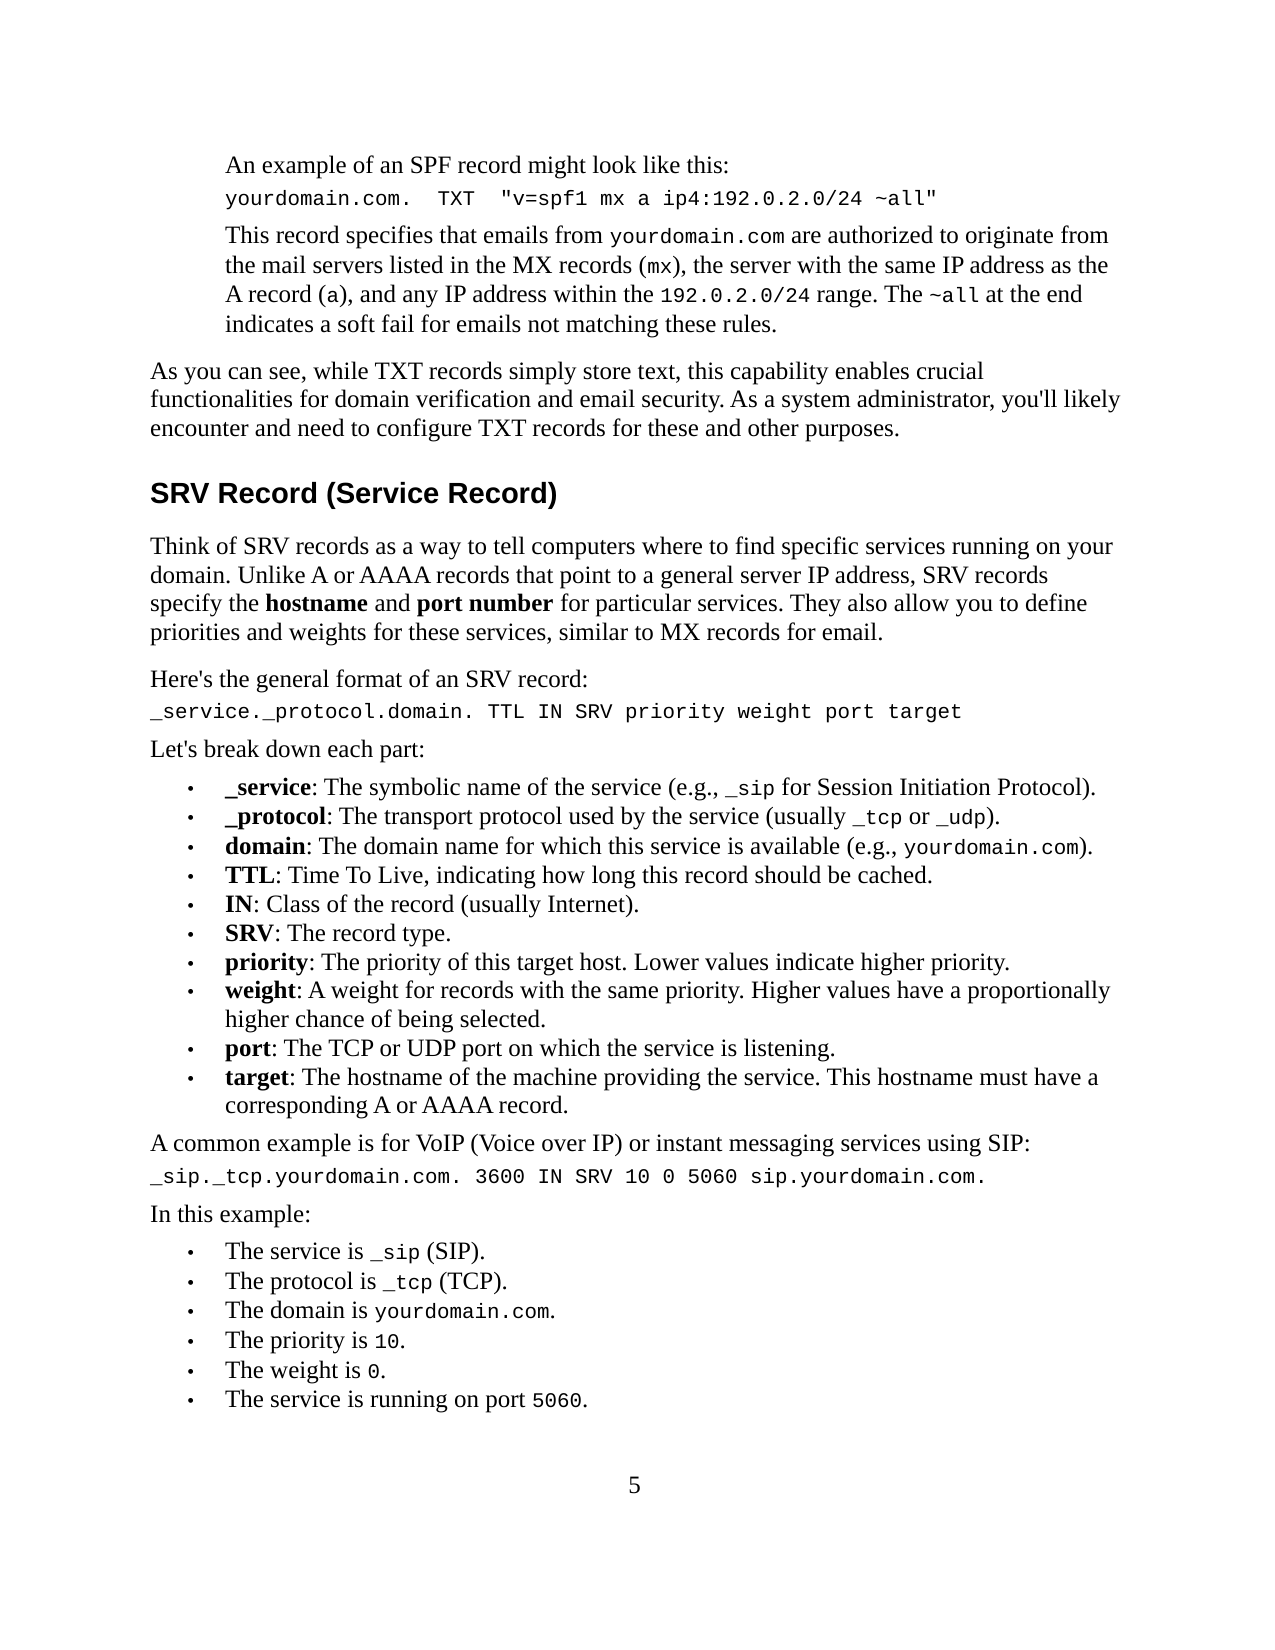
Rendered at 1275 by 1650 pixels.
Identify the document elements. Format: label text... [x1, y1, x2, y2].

list The weight is 0. [187, 1355, 1125, 1384]
list yourdomain.com. TXT "v=spf1 mx a ip4:192.0.2.0/24 ~all" [187, 188, 1125, 211]
list domain: The domain name for which this service is available (e.g., yourdomain.com). [187, 831, 1125, 861]
list _service: The symbolic name of the service (e.g., _sip for Session Initiation Protocol). [187, 772, 1125, 801]
list _protocol: The transport protocol used by the service (usually _tcp or _udp). [187, 801, 1125, 831]
text Think of SRV records as a way to tell computers where to find specific services running on your domain. Unlike A or AAAA records that point to a general server IP address, SRV records specify the hostname and port number for particular services. They also allow you to define priorities and weights for these services, similar to MX records for email. [150, 531, 1125, 646]
list TTL: Time To Live, indicating how long this record should be cached. [187, 861, 1125, 889]
subtitle SRV Record (Service Record) [150, 476, 1125, 509]
text Let's break down each part: [150, 734, 1125, 763]
list IN: Class of the record (usually Internet). [187, 889, 1125, 918]
text As you can see, while TXT records simply store text, this capability enables crucial functionalities for domain verification and email security. As a system administrator, you'll likely encounter and need to configure TXT records for these and other purposes. [150, 356, 1125, 442]
text _sip._tcp.yourdomain.com. 3600 IN SRV 10 0 5060 sip.yourdomain.com. [150, 1166, 1125, 1190]
text A common example is for VoIP (Voice over IP) or instant messaging services using SIP: [150, 1128, 1125, 1157]
list weight: A weight for records with the same priority. Higher values have a proportionally higher chance of being selected. [187, 976, 1125, 1033]
list The service is running on port 5060. [187, 1384, 1125, 1414]
text In this example: [150, 1199, 1125, 1227]
text _service._protocol.domain. TTL IN SRV priority weight port target [150, 702, 1125, 725]
text Here's the general format of an SRV record: [150, 664, 1125, 693]
list port: The TCP or UDP port on which the service is listening. [187, 1033, 1125, 1062]
list target: The hostname of the machine providing the service. This hostname must have a corresponding A or AAAA record. [187, 1062, 1125, 1119]
list An example of an SPF record might look like this: [187, 150, 1125, 179]
list The service is _sip (SIP). [187, 1236, 1125, 1266]
list priority: The priority of this target host. Lower values indicate higher priority. [187, 947, 1125, 976]
list This record specifies that emails from yourdomain.com are authorized to originate from the mail servers listed in the MX records (mx), the server with the same IP address as the A record (a), and any IP address within the 192.0.2.0/24 range. The ~all at the end indicates a soft fail for emails not matching these rules. [187, 220, 1125, 338]
list The protocol is _tcp (TCP). [187, 1266, 1125, 1296]
list The domain is yourdomain.com. [187, 1296, 1125, 1325]
list SRV: The record type. [187, 918, 1125, 947]
list The priority is 10. [187, 1325, 1125, 1355]
